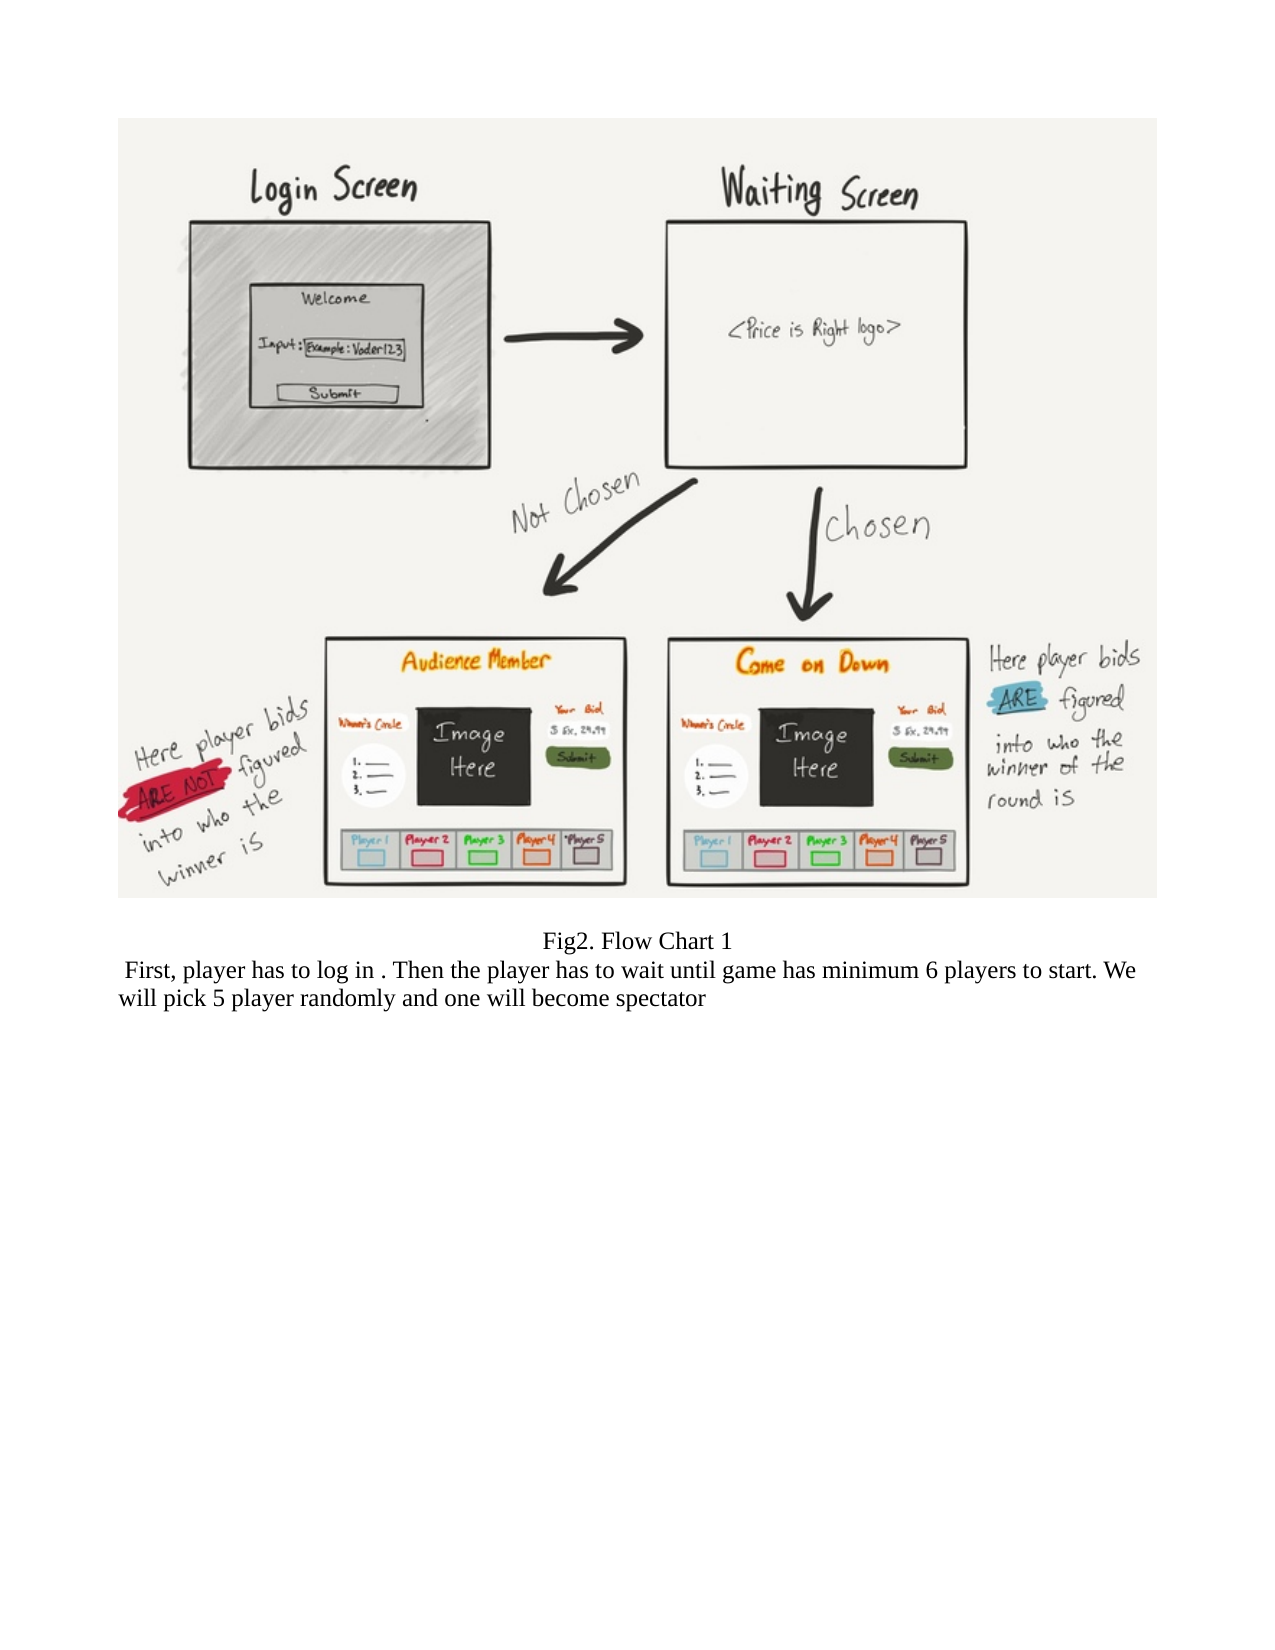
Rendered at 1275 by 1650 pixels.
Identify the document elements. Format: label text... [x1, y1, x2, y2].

text Fig2. Flow Chart 1 [118, 926, 1157, 955]
text First, player has to log in . Then the player has to wait until game has minimum 6 players to start. We will pick 5 player randomly and one will become spectator [118, 955, 1157, 1012]
picture [118, 118, 1157, 898]
